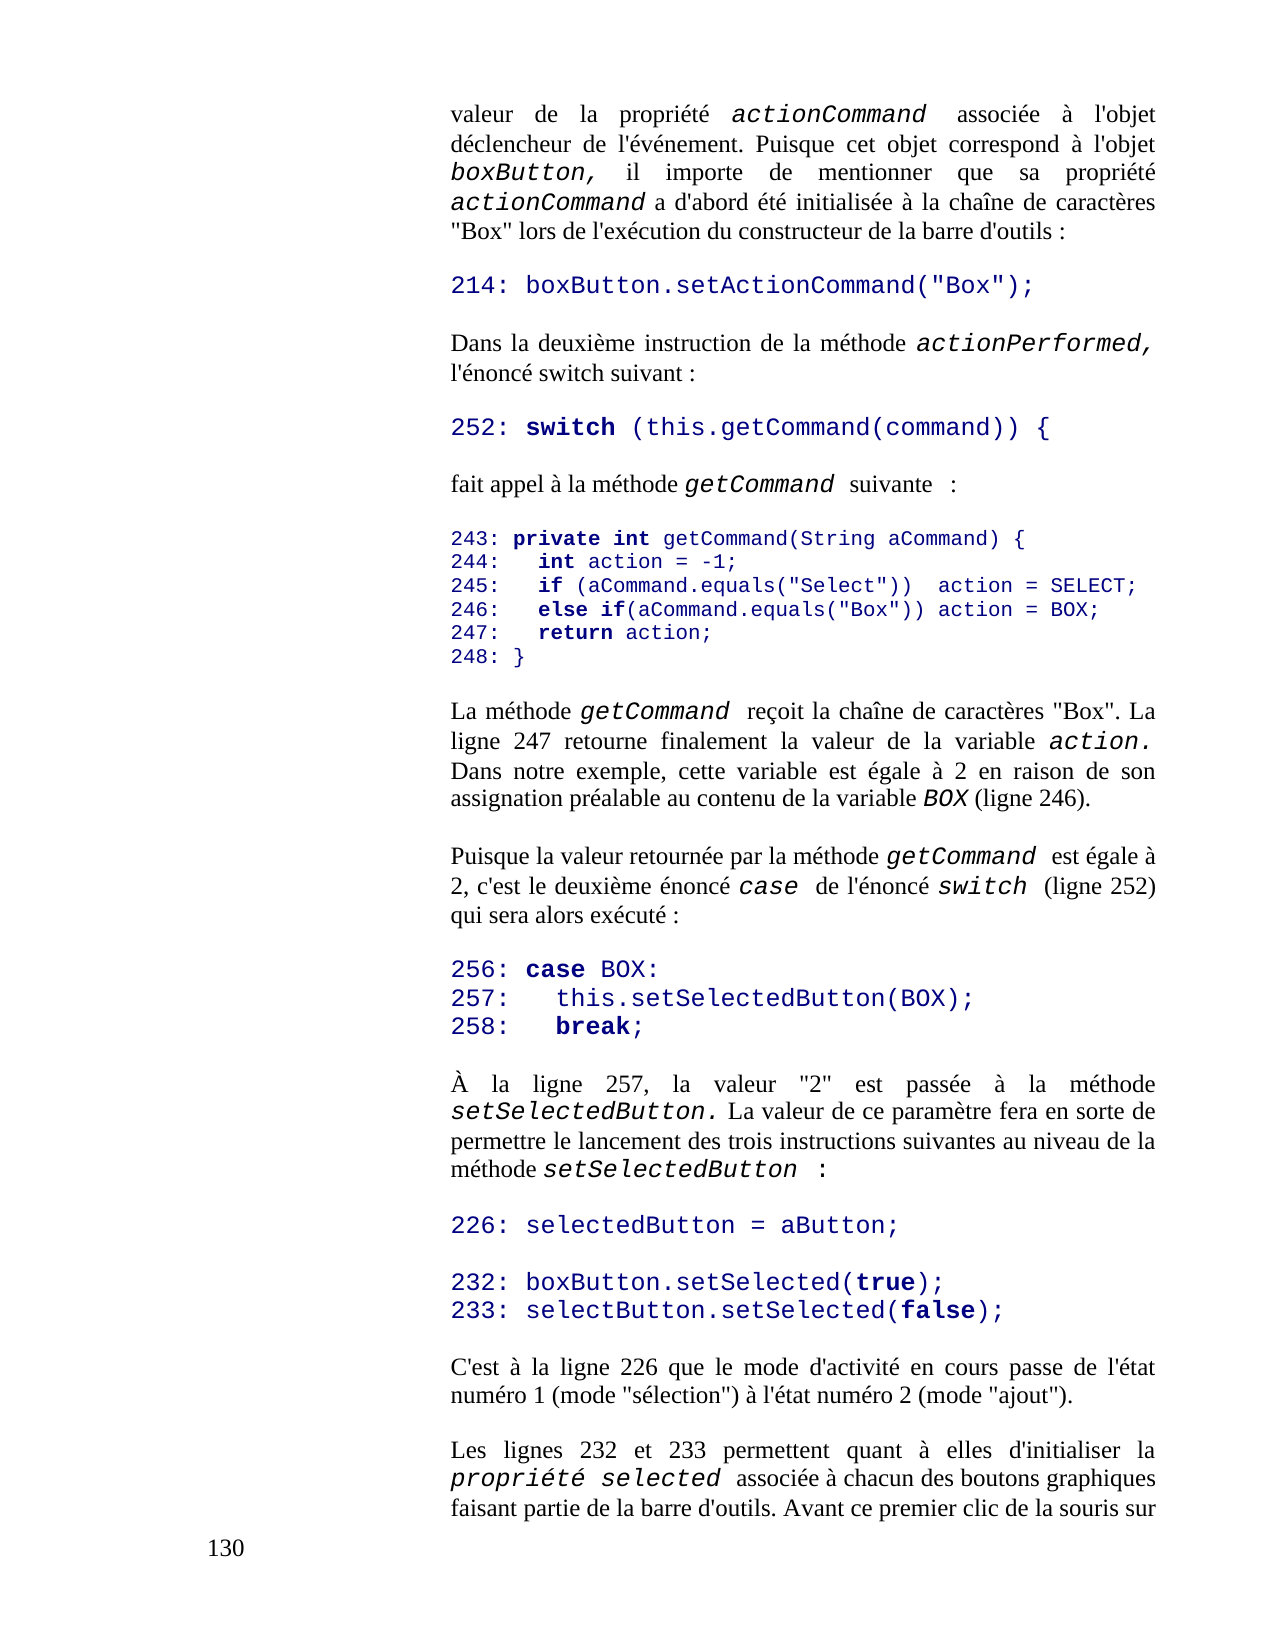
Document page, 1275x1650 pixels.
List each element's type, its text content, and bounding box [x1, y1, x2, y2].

table_header 256: case BOX: 257: this.setSelectedButton(BOX); 258: break; [443, 957, 1163, 1042]
table_header [200, 957, 443, 1042]
table_header [200, 1437, 443, 1522]
table_header valeur de la propriété actionCommand associée à l'objet déclencheur de l'événement. Puisque cet objet correspond à l'objet boxButton, il importe de mentionner que sa propriété actionCommand a d'abord été initialisée à la chaîne de caractères "Box" lors de l'exécution du constructeur de la barre d'outils : [443, 100, 1163, 245]
table_header 252: switch (this.getCommand(command)) { [443, 414, 1163, 442]
table_header [200, 273, 443, 301]
table_header [200, 470, 443, 500]
table_header C'est à la ligne 226 que le mode d'activité en cours passe de l'état numéro 1 (mode "sélection") à l'état numéro 2 (mode "ajout"). [443, 1354, 1163, 1409]
table_header [200, 1354, 443, 1409]
table_header 243: private int getCommand(String aCommand) { 244: int action = -1; 245: if (aCommand.equals("Select")) action = SELECT; 246: else if(aCommand.equals("Box")) action = BOX; 247: return action; 248: } [443, 528, 1163, 669]
table_header 214: boxButton.setActionCommand("Box"); [443, 273, 1163, 301]
table_header [200, 1213, 443, 1326]
table_header [200, 414, 443, 442]
table_header Dans la deuxième instruction de la méthode actionPerformed, l'énoncé switch suivant : [443, 329, 1163, 386]
table_header [200, 842, 443, 929]
table_header Puisque la valeur retournée par la méthode getCommand est égale à 2, c'est le deuxième énoncé case de l'énoncé switch (ligne 252) qui sera alors exécuté : [443, 842, 1163, 929]
table_header [200, 697, 443, 814]
table_header [200, 528, 443, 669]
table_header [200, 1070, 443, 1185]
table_header [200, 100, 443, 245]
table_header La méthode getCommand reçoit la chaîne de caractères "Box". La ligne 247 retourne finalement la valeur de la variable action. Dans notre exemple, cette variable est égale à 2 en raison de son assignation préalable au contenu de la variable BOX (ligne 246). [443, 697, 1163, 814]
table_header [200, 329, 443, 386]
table_header À la ligne 257, la valeur "2" est passée à la méthode setSelectedButton. La valeur de ce paramètre fera en sorte de permettre le lancement des trois instructions suivantes au niveau de la méthode setSelectedButton : [443, 1070, 1163, 1185]
table_header Les lignes 232 et 233 permettent quant à elles d'initialiser la propriété selected associée à chacun des boutons graphiques faisant partie de la barre d'outils. Avant ce premier clic de la souris sur [443, 1437, 1163, 1522]
table_header 226: selectedButton = aButton; 232: boxButton.setSelected(true); 233: selectButton.setSelected(false); [443, 1213, 1163, 1326]
table_header fait appel à la méthode getCommand suivante : [443, 470, 1163, 500]
